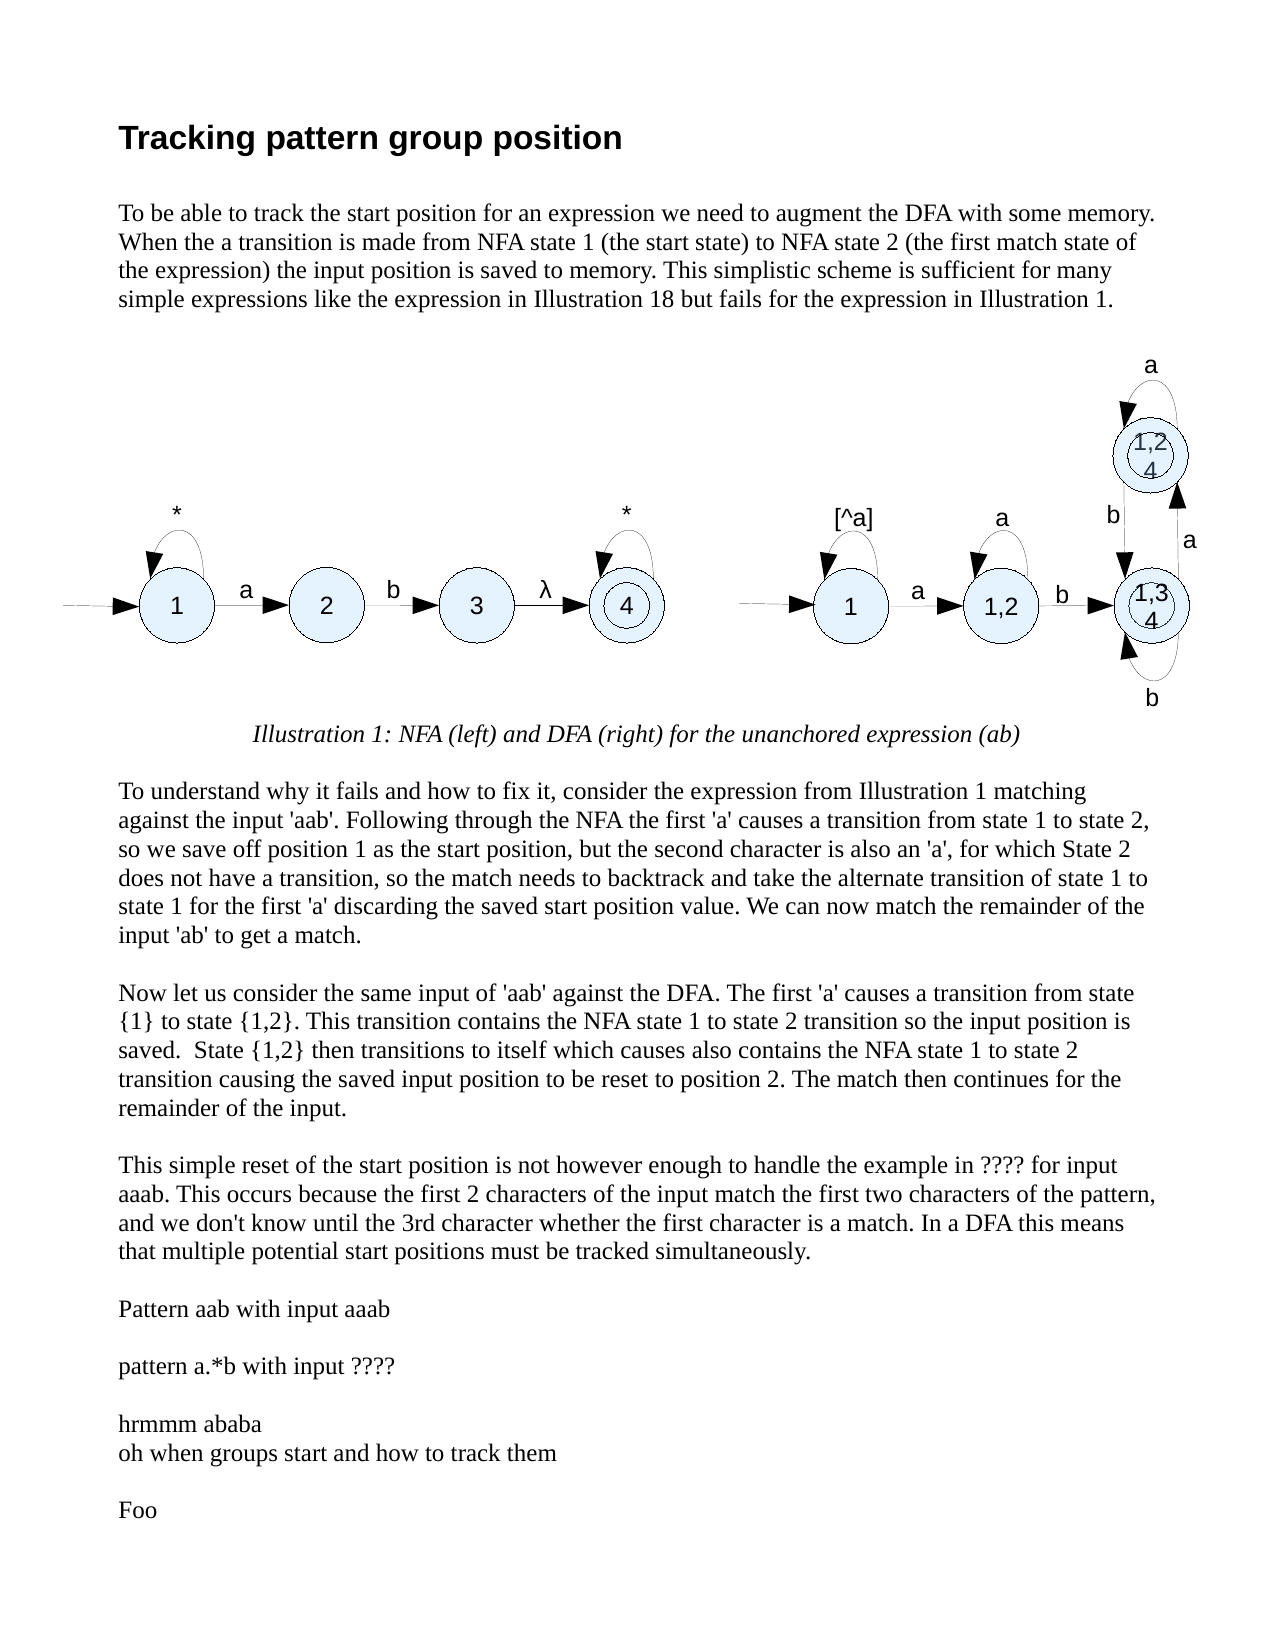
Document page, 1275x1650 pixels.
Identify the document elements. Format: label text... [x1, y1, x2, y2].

text To understand why it fails and how to fix it, consider the expression from Illustration 1 matching against the input 'aab'. Following through the NFA the first 'a' causes a transition from state 1 to state 2, so we save off position 1 as the start position, but the second character is also an 'a', for which State 2 does not have a transition, so the match needs to backtrack and take the alternate transition of state 1 to state 1 for the first 'a' discarding the saved start position value. We can now match the remainder of the input 'ab' to get a match. [118, 776, 1157, 949]
text Table 2: Transitions for the subset construction on \@a [1114, 567, 1189, 643]
text Foo [118, 1495, 1157, 1524]
text This simple reset of the start position is not however enough to handle the example in ???? for input aaab. This occurs because the first 2 characters of the input match the first two characters of the pattern, [118, 1150, 1157, 1208]
text Table 2: Transitions for the subset construction on \@a [439, 567, 514, 643]
subtitle Tracking pattern group position [118, 118, 1157, 157]
text Pattern aab with input aaab [118, 1294, 1157, 1323]
text To be able to track the start position for an expression we need to augment the DFA with some memory. When the a transition is made from NFA state 1 (the start state) to NFA state 2 (the first match state of the expression) the input position is saved to memory. This simplistic scheme is sufficient for many simple expressions like the expression in Illustration 18 but fails for the expression in Illustration 1. [118, 198, 1157, 313]
text Table 2: Transitions for the subset construction on \@a [589, 567, 664, 643]
text Table 2: Transitions for the subset construction on \@a [964, 568, 1039, 643]
text Table 2: Transitions for the subset construction on \@a [139, 567, 215, 643]
text Table 2: Transitions for the subset construction on \@a [289, 567, 365, 642]
text Table 2: Transitions for the subset construction on \@a [813, 568, 889, 643]
text Table 2: Transitions for the subset construction on \@a [1112, 417, 1189, 493]
text oh when groups start and how to track them [118, 1438, 1157, 1466]
text and we don't know until the 3rd character whether the first character is a match. In a DFA this means that multiple potential start positions must be tracked simultaneously. [118, 1208, 1157, 1265]
text Now let us consider the same input of 'aab' against the DFA. The first 'a' causes a transition from state {1} to state {1,2}. This transition contains the NFA state 1 to state 2 transition so the input position is saved. State {1,2} then transitions to itself which causes also contains the NFA state 1 to state 2 transition causing the saved input position to be reset to position 2. The match then continues for the remainder of the input. [118, 978, 1157, 1121]
text pattern a.*b with input ???? [118, 1351, 1157, 1380]
text hrmmm ababa [118, 1409, 1157, 1438]
text Illustration 1: NFA (left) and DFA (right) for the unanchored expression (ab) [63, 355, 1212, 748]
